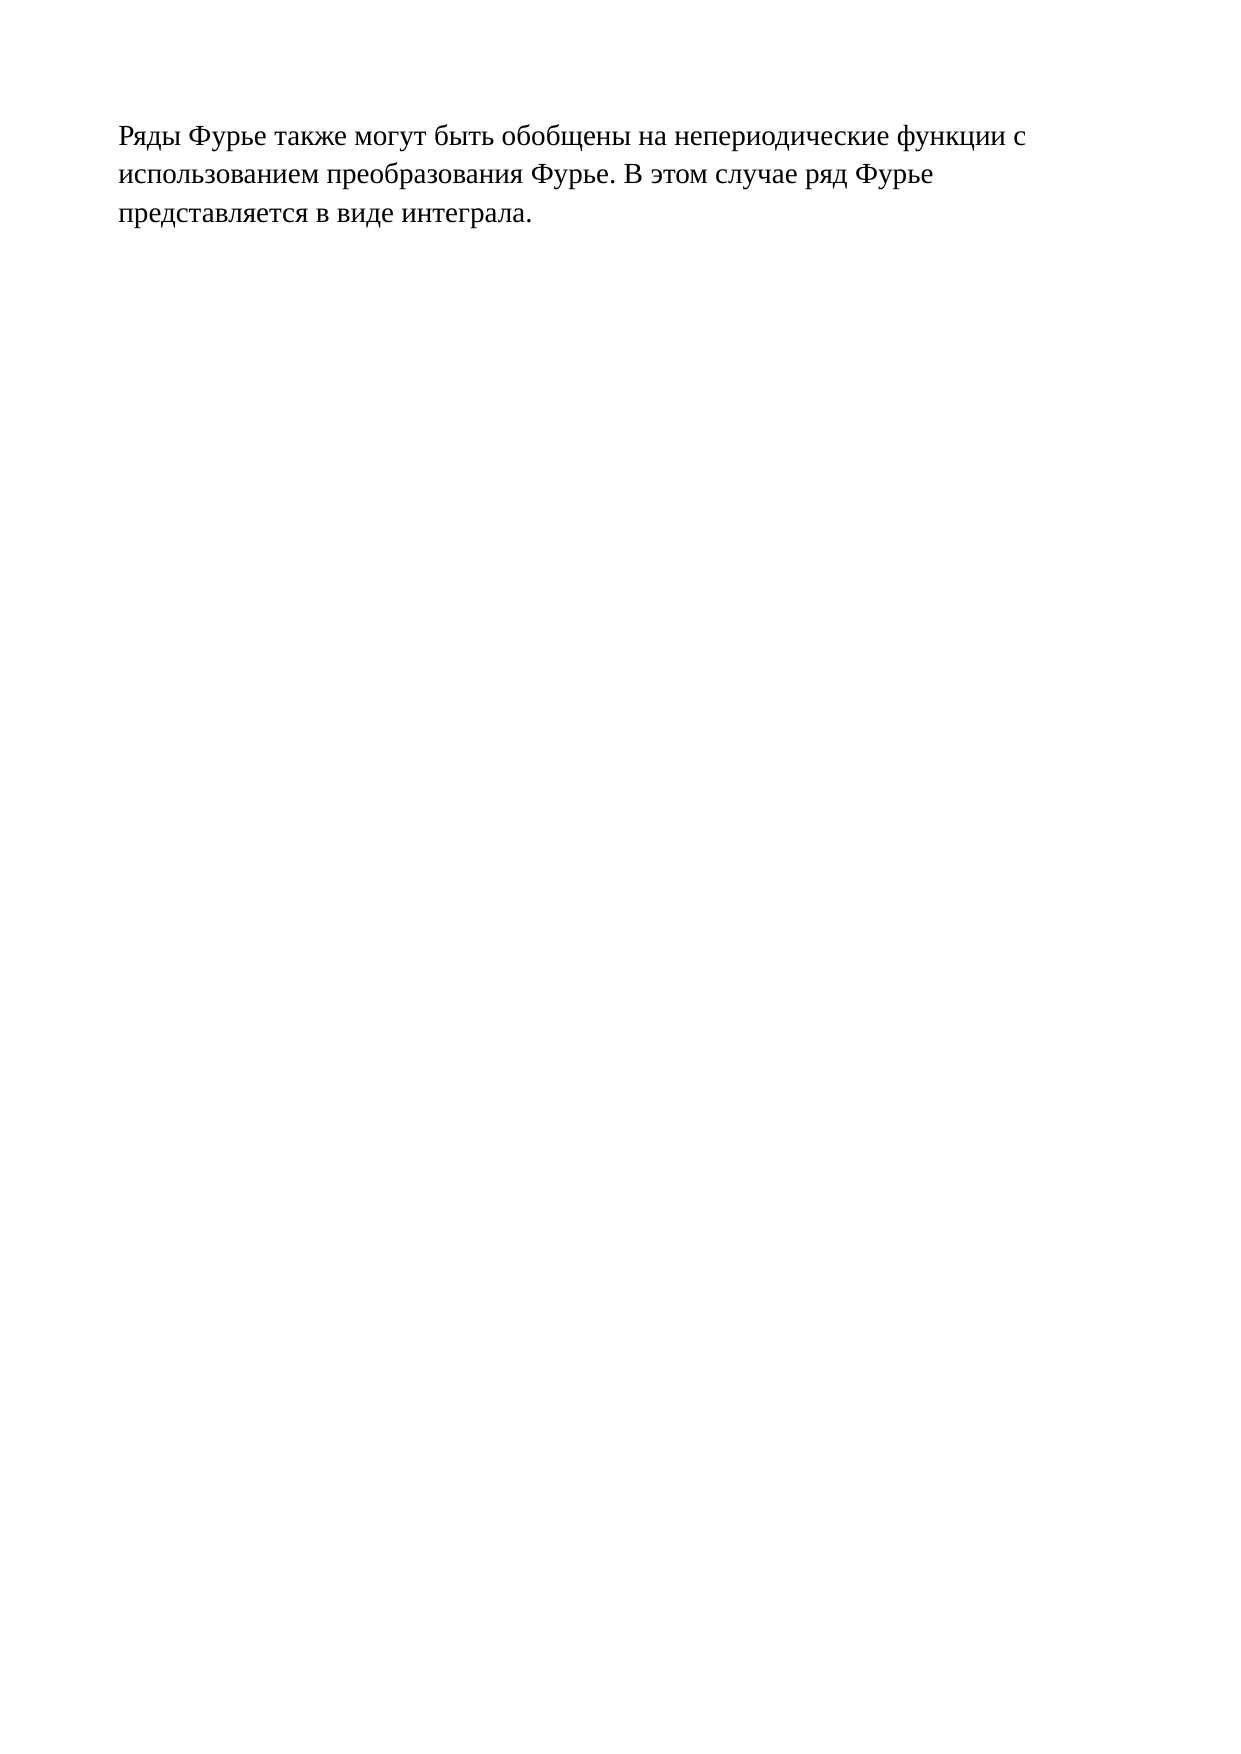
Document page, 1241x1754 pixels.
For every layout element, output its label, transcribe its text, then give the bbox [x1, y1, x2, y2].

text Ряды Фурье также могут быть обобщены на непериодические функции с использованием преобразования Фурье. В этом случае ряд Фурье представляется в виде интеграла. [118, 118, 1122, 229]
